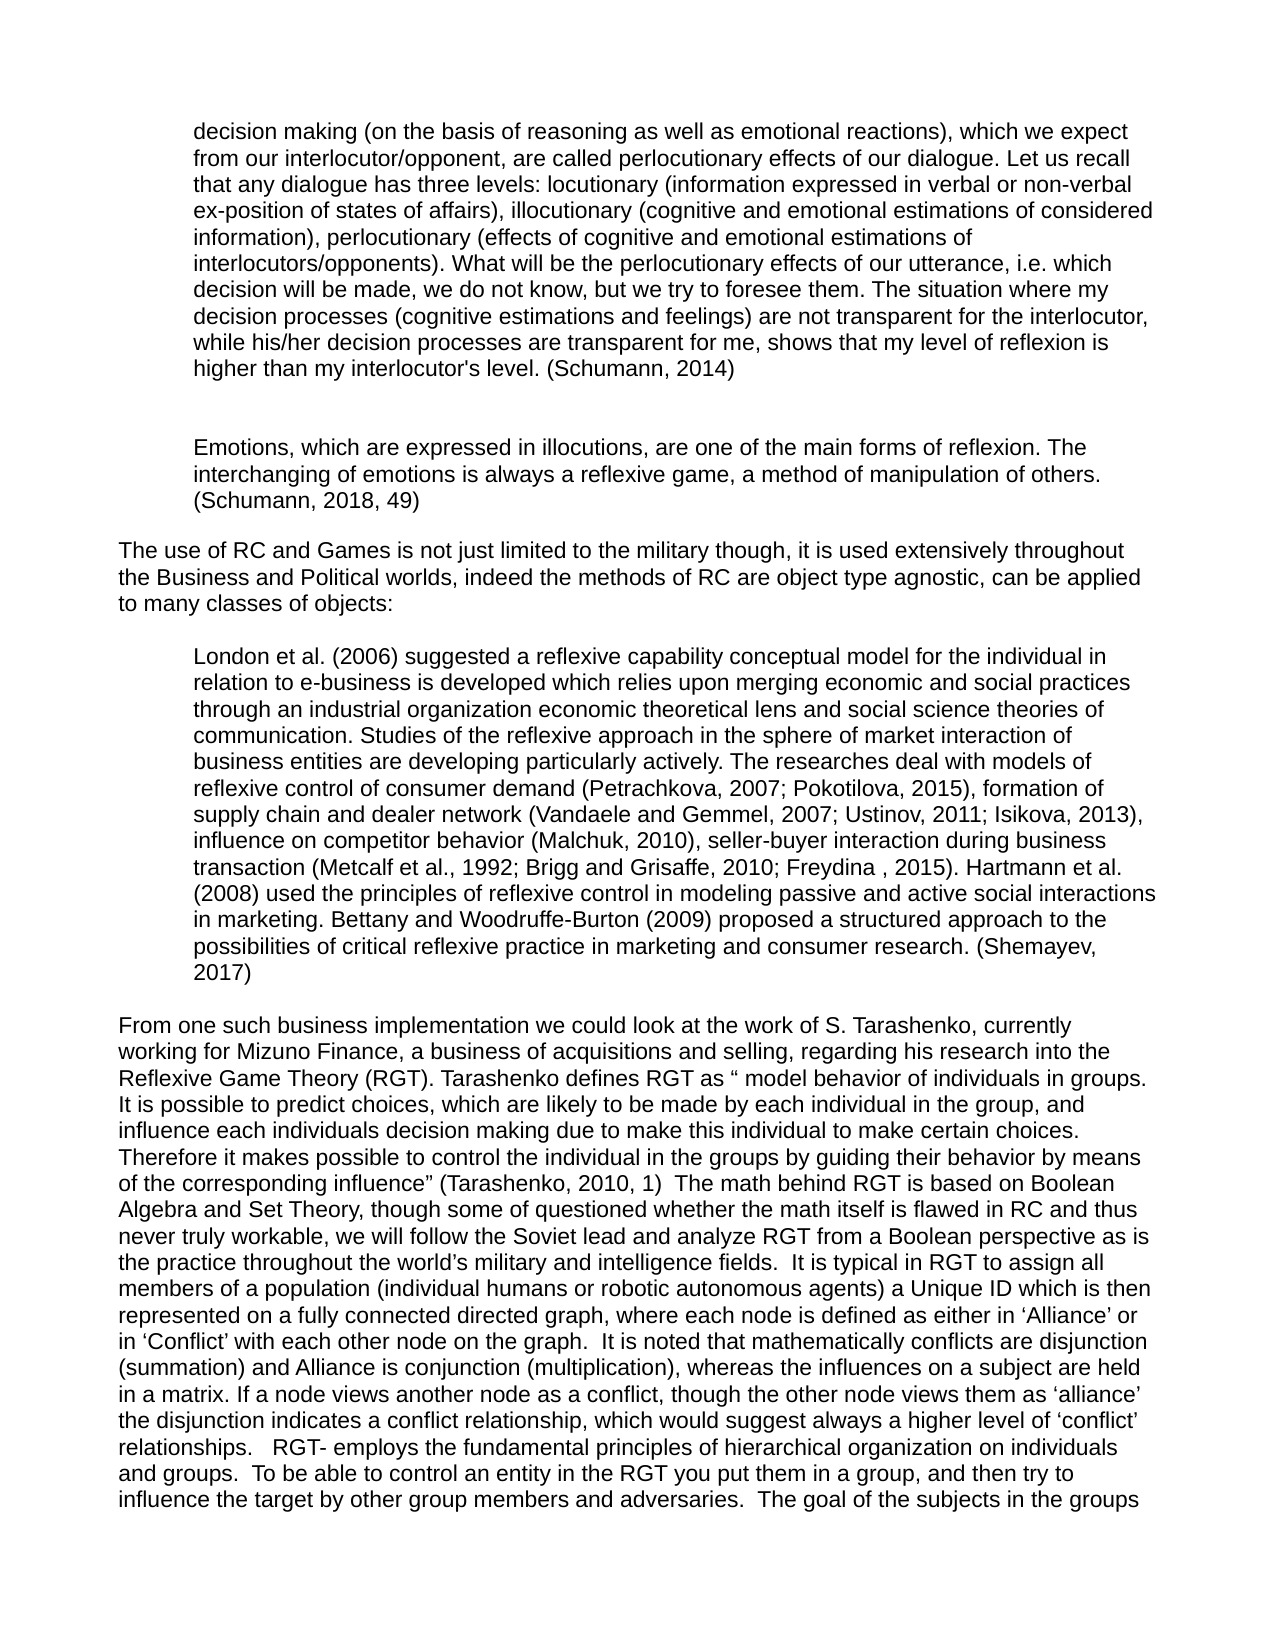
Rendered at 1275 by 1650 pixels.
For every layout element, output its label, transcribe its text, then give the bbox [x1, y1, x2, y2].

text From one such business implementation we could look at the work of S. Tarashenko, currently working for Mizuno Finance, a business of acquisitions and selling, regarding his research into the Reflexive Game Theory (RGT). Tarashenko defines RGT as “ model behavior of individuals in groups. It is possible to predict choices, which are likely to be made by each individual in the group, and influence each individuals decision making due to make this individual to make certain choices. Therefore it makes possible to control the individual in the groups by guiding their behavior by means of the corresponding influence” (Tarashenko, 2010, 1) The math behind RGT is based on Boolean Algebra and Set Theory, though some of questioned whether the math itself is flawed in RC and thus never truly workable, we will follow the Soviet lead and analyze RGT from a Boolean perspective as is the practice throughout the world’s military and intelligence fields. It is typical in RGT to assign all members of a population (individual humans or robotic autonomous agents) a Unique ID which is then represented on a fully connected directed graph, where each node is defined as either in ‘Alliance’ or in ‘Conflict’ with each other node on the graph. It is noted that mathematically conflicts are disjunction (summation) and Alliance is conjunction (multiplication), whereas the influences on a subject are held in a matrix. If a node views another node as a conflict, though the other node views them as ‘alliance’ the disjunction indicates a conflict relationship, which would suggest always a higher level of ‘conflict’ relationships. RGT- employs the fundamental principles of hierarchical organization on individuals and groups. To be able to control an entity in the RGT you put them in a group, and then try to influence the target by other group members and adversaries. The goal of the subjects in the groups [118, 1012, 1157, 1512]
text interchanging of emotions is always a reflexive game, a method of manipulation of others. (Schumann, 2018, 49) [193, 461, 1157, 513]
text The use of RC and Games is not just limited to the military though, it is used extensively throughout the Business and Political worlds, indeed the methods of RC are object type agnostic, can be applied to many classes of objects: [118, 537, 1157, 616]
text Emotions, which are expressed in illocutions, are one of the main forms of reflexion. The [193, 434, 1157, 461]
text London et al. (2006) suggested a reflexive capability conceptual model for the individual in relation to e-business is developed which relies upon merging economic and social practices through an industrial organization economic theoretical lens and social science theories of communication. Studies of the reflexive approach in the sphere of market interaction of business entities are developing particularly actively. The researches deal with models of reflexive control of consumer demand (Petrachkova, 2007; Pokotilova, 2015), formation of supply chain and dealer network (Vandaele and Gemmel, 2007; Ustinov, 2011; Isikova, 2013), influence on competitor behavior (Malchuk, 2010), seller-buyer interaction during business transaction (Metcalf et al., 1992; Brigg and Grisaffe, 2010; Freydina , 2015). Hartmann et al. (2008) used the principles of reflexive control in modeling passive and active social interactions in marketing. Bettany and Woodruffe-Burton (2009) proposed a structured approach to the possibilities of critical reflexive practice in marketing and consumer research. (Shemayev, 2017) [193, 643, 1157, 985]
text decision making (on the basis of reasoning as well as emotional reactions), which we expect from our interlocutor/opponent, are called perlocutionary effects of our dialogue. Let us recall that any dialogue has three levels: locutionary (information expressed in verbal or non-verbal ex-position of states of affairs), illocutionary (cognitive and emotional estimations of considered information), perlocutionary (effects of cognitive and emotional estimations of interlocutors/opponents). What will be the perlocutionary effects of our utterance, i.e. which decision will be made, we do not know, but we try to foresee them. The situation where my decision processes (cognitive estimations and feelings) are not transparent for the interlocutor, while his/her decision processes are transparent for me, shows that my level of reflexion is higher than my interlocutor's level. (Schumann, 2014) [193, 118, 1157, 382]
